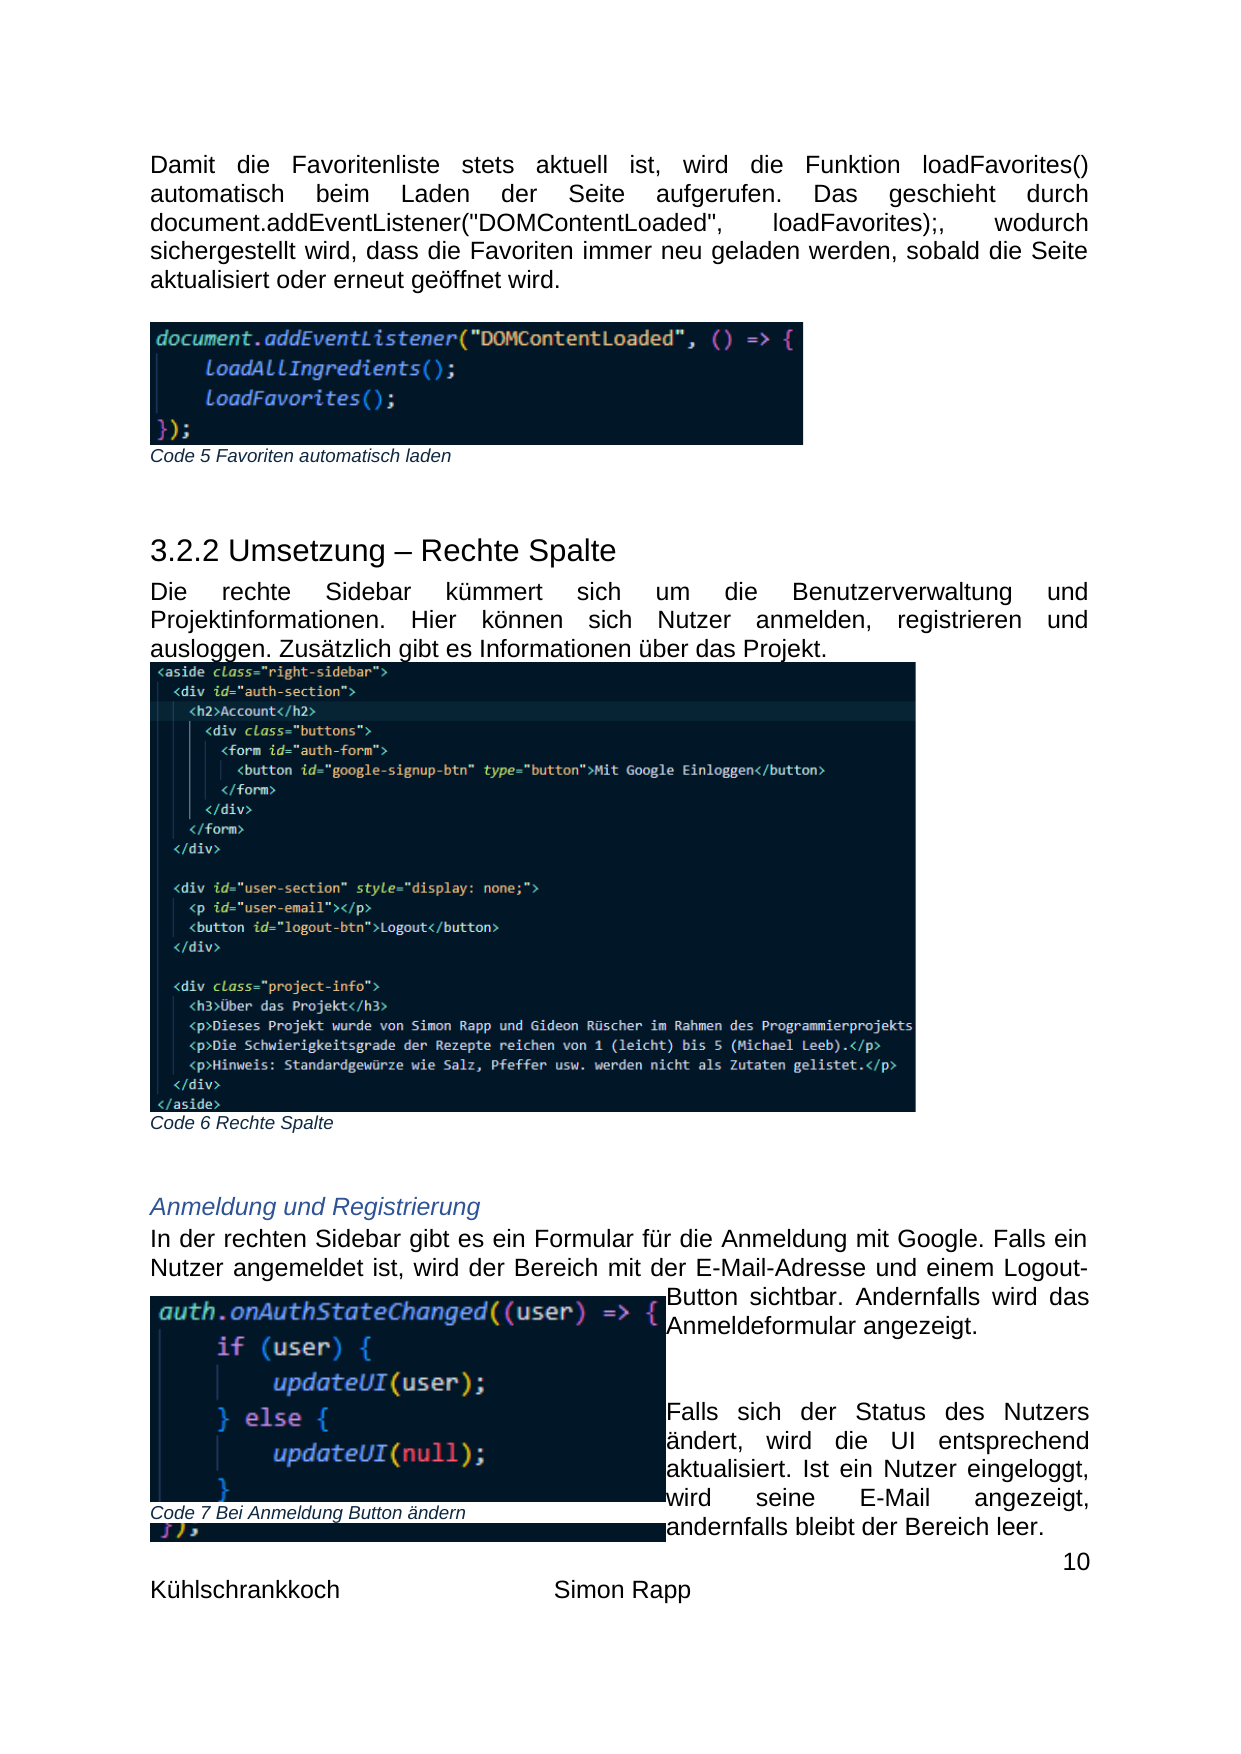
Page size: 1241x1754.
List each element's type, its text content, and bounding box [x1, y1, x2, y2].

subtitle Anmeldung und Registrierung [150, 1192, 1090, 1220]
text Damit die Favoritenliste stets aktuell ist, wird die Funktion loadFavorites() automatisch beim Laden der Seite aufgerufen. Das geschieht durch document.addEventListener("DOMContentLoaded", loadFavorites);, wodurch sichergestellt wird, dass die Favoriten immer neu geladen werden, sobald die Seite aktualisiert oder erneut geöffnet wird. [150, 150, 1090, 294]
text Code 5 Favoriten automatisch laden [150, 444, 1090, 466]
subtitle 3.2.2 Umsetzung – Rechte Spalte [150, 532, 1090, 568]
text Falls sich der Status des Nutzers ändert, wird die UI entsprechend aktualisiert. Ist ein Nutzer eingeloggt, wird seine E-Mail angezeigt, andernfalls bleibt der Bereich leer. [666, 1397, 1090, 1541]
text Code 7 Bei Anmeldung Button ändern [150, 1502, 666, 1523]
text In der rechten Sidebar gibt es ein Formular für die Anmeldung mit Google. Falls ein Nutzer angemeldet ist, wird der Bereich mit der E-Mail-Adresse und einem Logout-Button sichtbar. Andernfalls wird das Anmeldeformular angezeigt. [150, 1224, 1090, 1339]
text Code 6 Rechte Spalte [150, 1112, 1090, 1134]
text Die rechte Sidebar kümmert sich um die Benutzerverwaltung und Projektinformationen. Hier können sich Nutzer anmelden, registrieren und ausloggen. Zusätzlich gibt es Informationen über das Projekt. [150, 576, 1090, 663]
